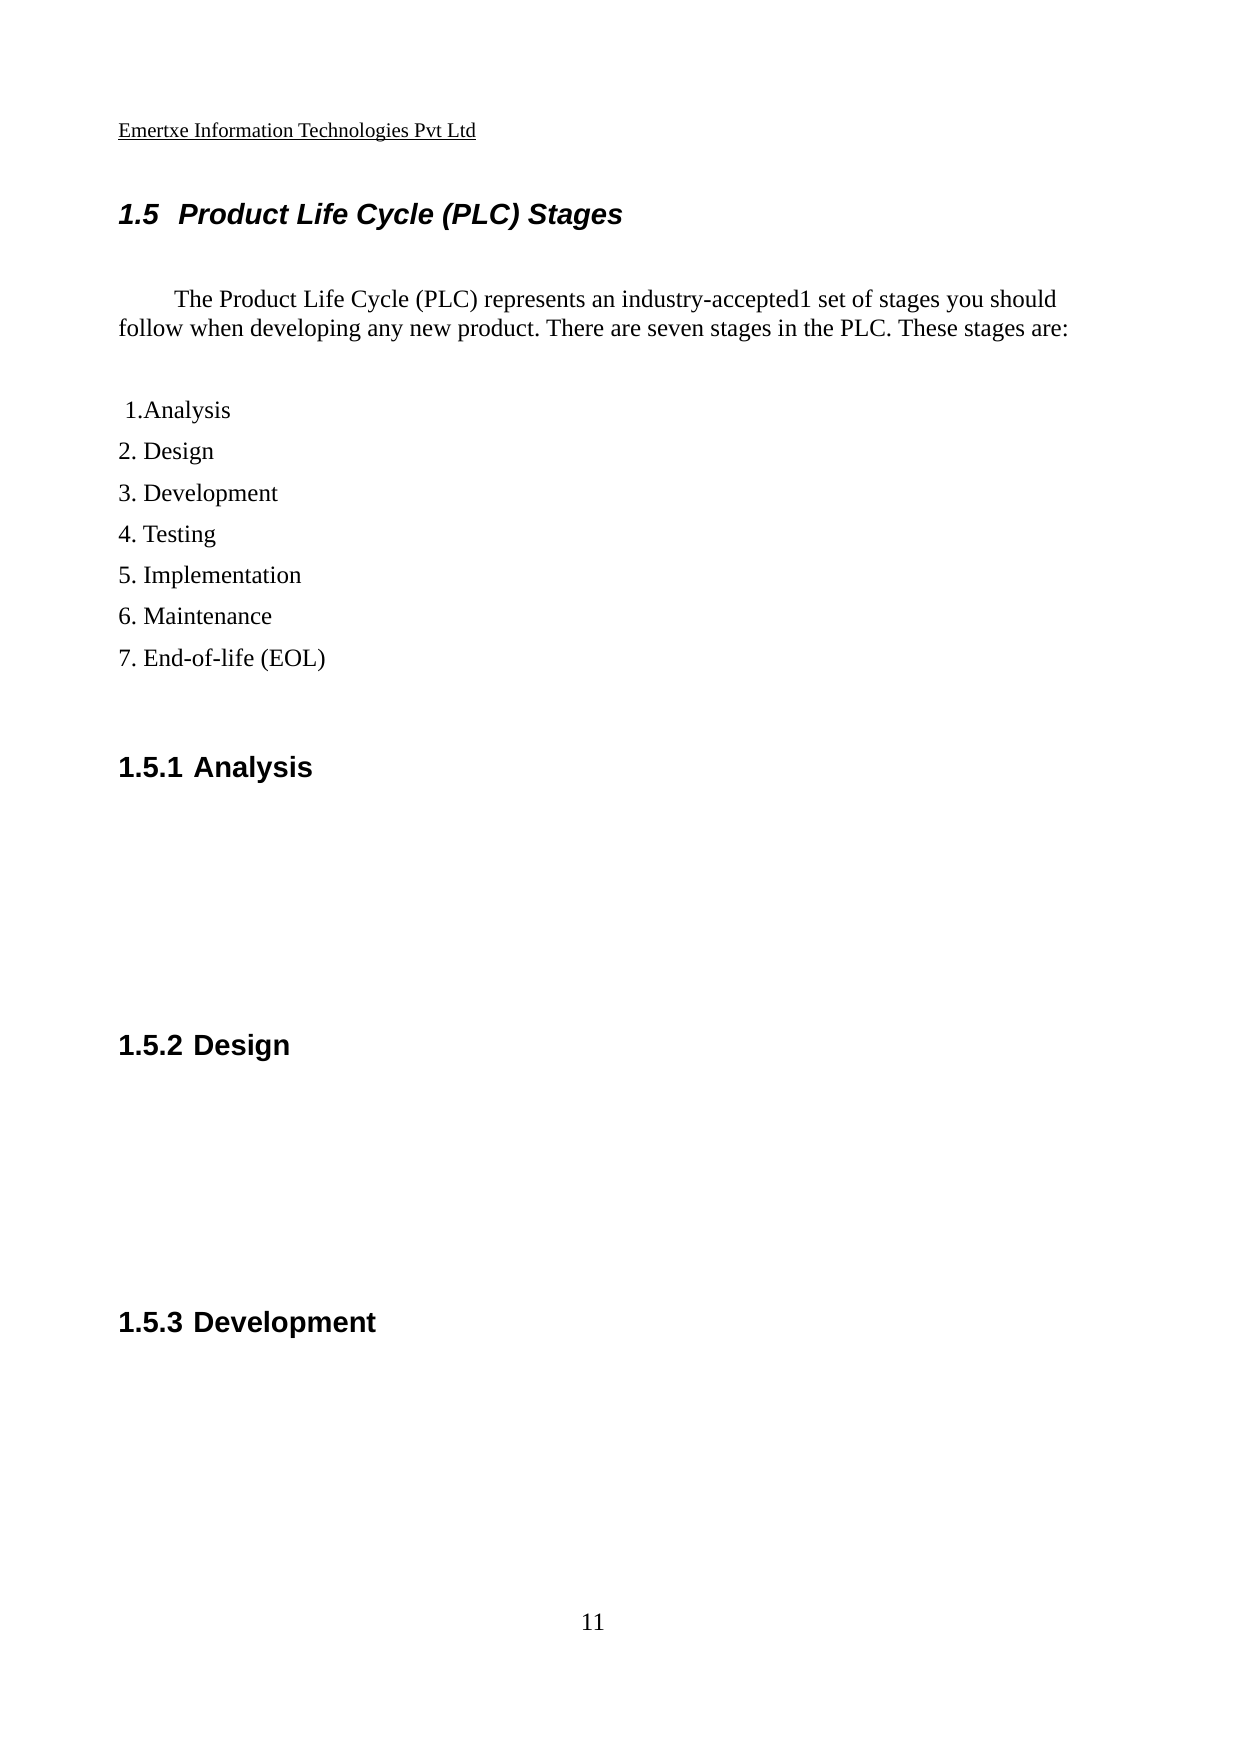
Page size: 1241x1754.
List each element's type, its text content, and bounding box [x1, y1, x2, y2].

text The Product Life Cycle (PLC) represents an industry-accepted1 set of stages you should follow when developing any new product. There are seven stages in the PLC. These stages are: [118, 284, 1122, 341]
subtitle Design [118, 1027, 1122, 1061]
subtitle Analysis [118, 750, 1122, 784]
text 1.Analysis [118, 395, 1122, 424]
text 7. End-of-life (EOL) [118, 643, 1122, 671]
text 2. Design [118, 436, 1122, 465]
text 5. Implementation [118, 560, 1122, 589]
text 4. Testing [118, 519, 1122, 548]
text 6. Maintenance [118, 601, 1122, 630]
subtitle Development [118, 1305, 1122, 1338]
text 3. Development [118, 478, 1122, 506]
subtitle Product Life Cycle (PLC) Stages [118, 197, 1122, 230]
